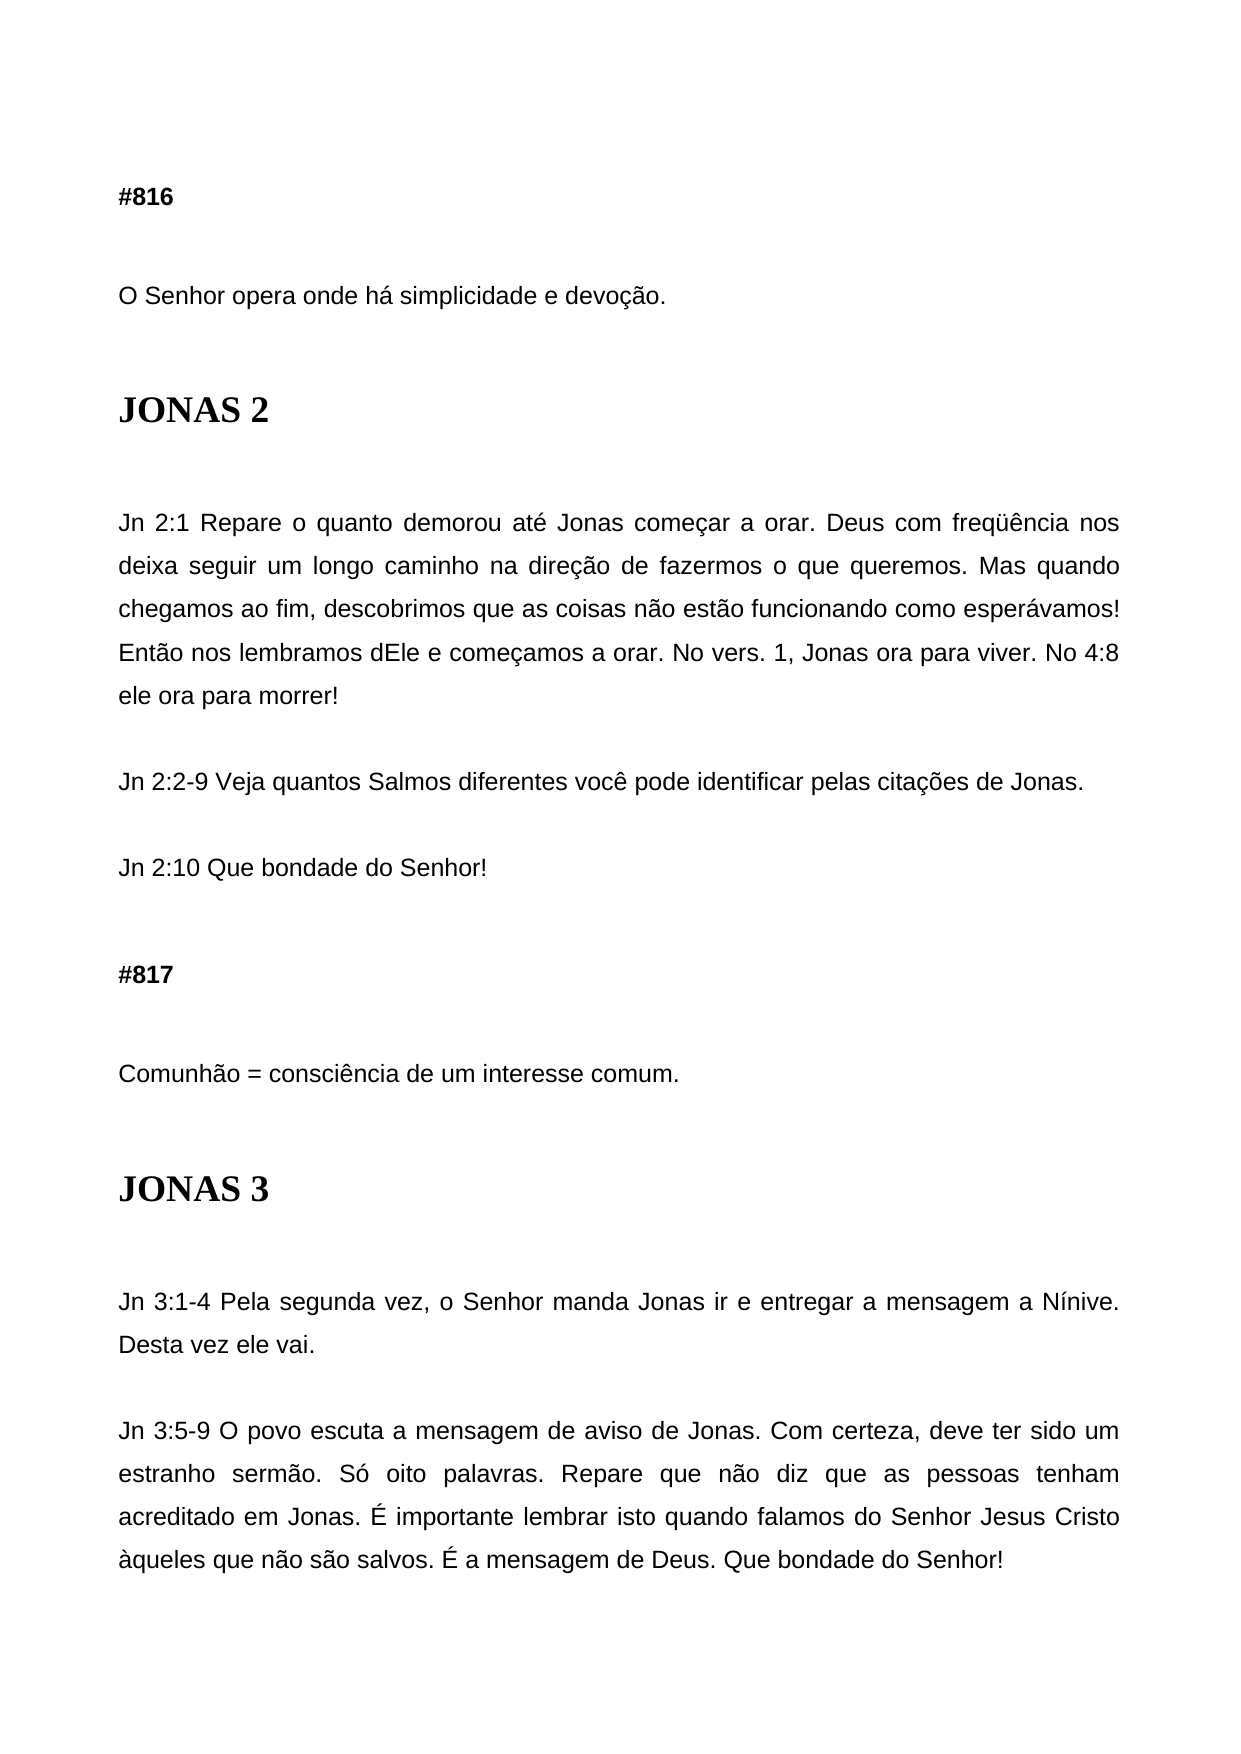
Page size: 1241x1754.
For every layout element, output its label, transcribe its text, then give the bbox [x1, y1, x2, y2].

text Jn 3:1-4 Pela segunda vez, o Senhor manda Jonas ir e entregar a mensagem a Nínive. Desta vez ele vai. [118, 1286, 1122, 1358]
text Jn 2:1 Repare o quanto demorou até Jonas começar a orar. Deus com freqüência nos deixa seguir um longo caminho na direção de fazermos o que queremos. Mas quando chegamos ao fim, descobrimos que as coisas não estão funcionando como esperávamos! Então nos lembramos dEle e começamos a orar. No vers. 1, Jonas ora para viver. No 4:8 ele ora para morrer! [118, 508, 1122, 709]
text Comunhão = consciência de um interesse comum. [118, 1059, 1122, 1088]
text Jn 2:2-9 Veja quantos Salmos diferentes você pode identificar pelas citações de Jonas. [118, 767, 1122, 796]
text O Senhor opera onde há simplicidade e devoção. [118, 281, 1122, 309]
text Jn 2:10 Que bondade do Senhor! [118, 853, 1122, 882]
subtitle JONAS 3 [118, 1166, 1122, 1209]
subtitle #817 [118, 960, 1122, 989]
text Jn 3:5-9 O povo escuta a mensagem de aviso de Jonas. Com certeza, deve ter sido um estranho sermão. Só oito palavras. Repare que não diz que as pessoas tenham acreditado em Jonas. É importante lembrar isto quando falamos do Senhor Jesus Cristo àqueles que não são salvos. É a mensagem de Deus. Que bondade do Senhor! [118, 1416, 1122, 1574]
subtitle JONAS 2 [118, 388, 1122, 431]
subtitle #816 [118, 182, 1122, 211]
